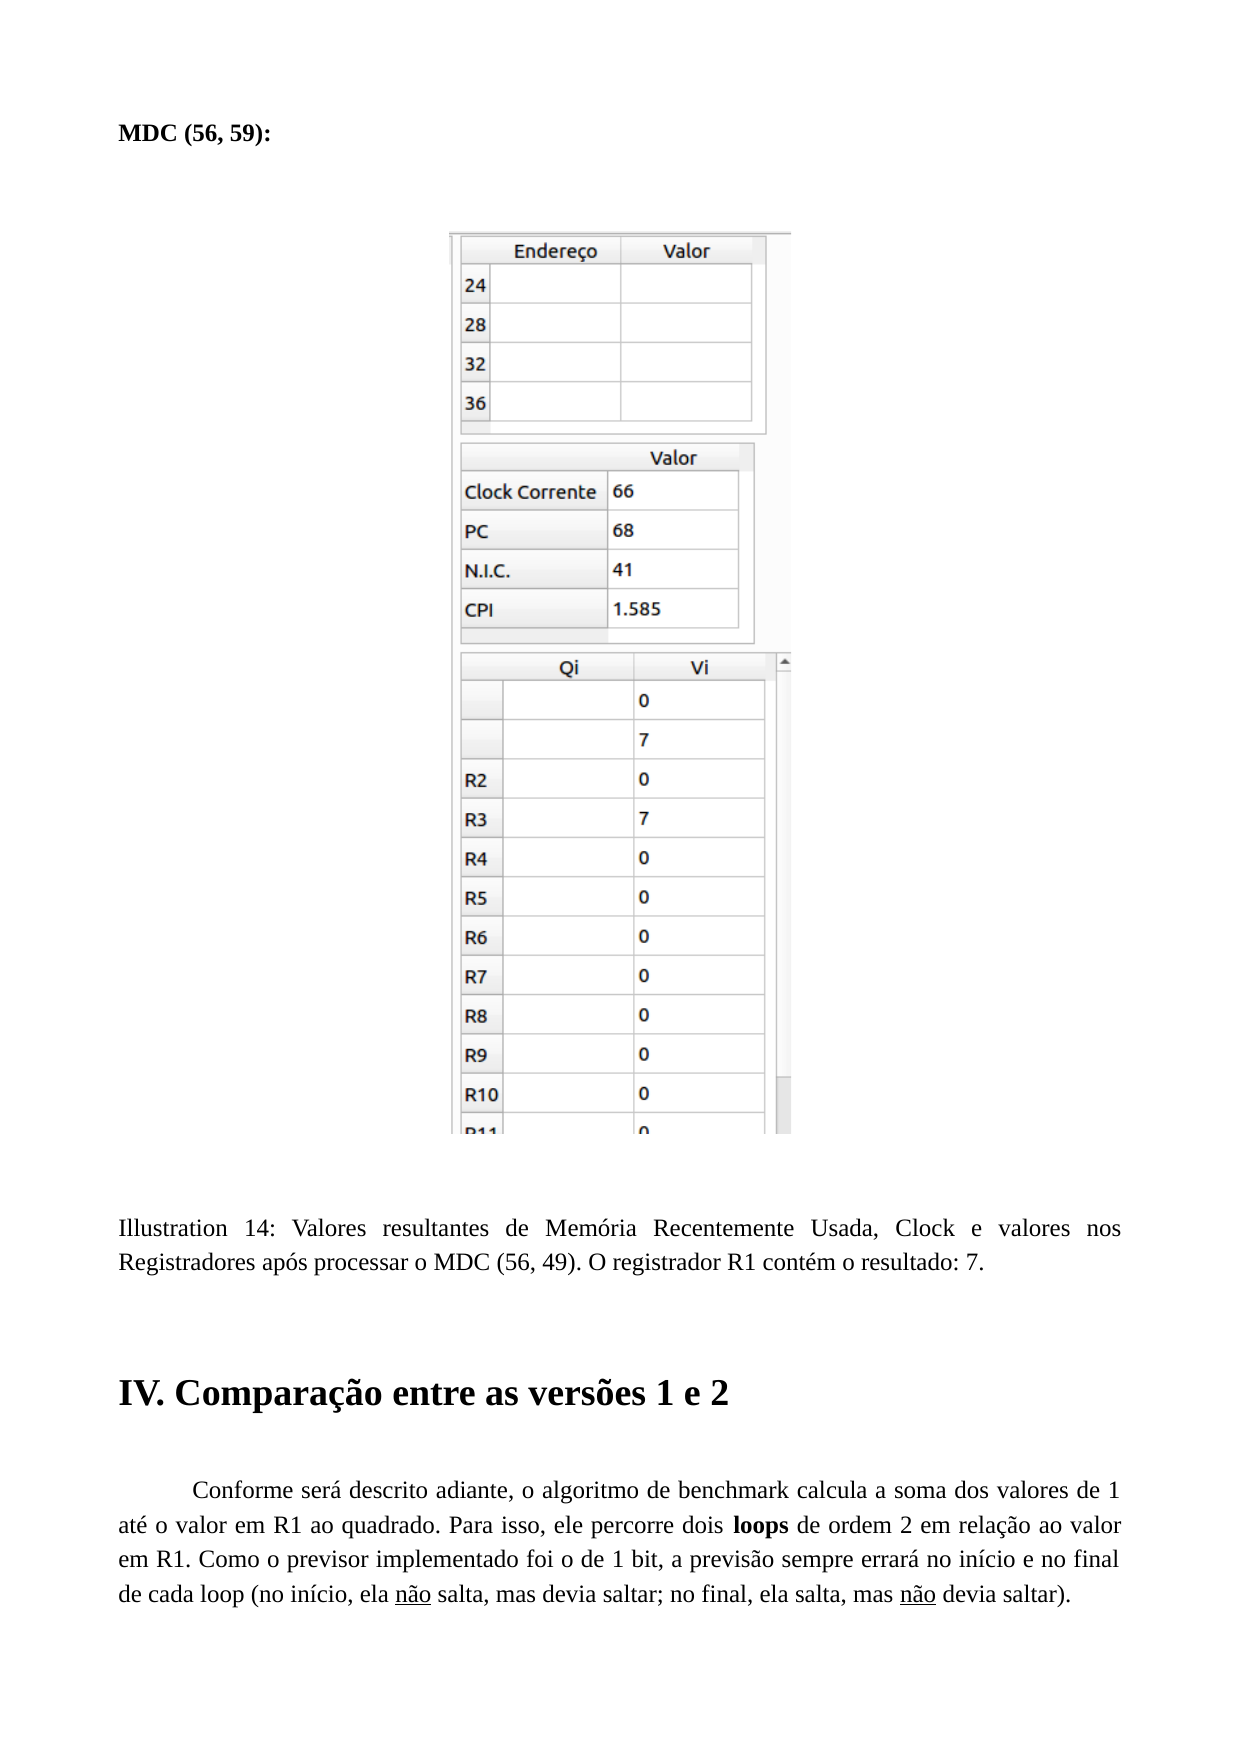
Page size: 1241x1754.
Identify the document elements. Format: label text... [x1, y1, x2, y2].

text MDC (56, 59): [118, 118, 1122, 147]
subtitle IV. Comparação entre as versões 1 e 2 [118, 1370, 1122, 1414]
text Illustration 14: Valores resultantes de Memória Recentemente Usada, Clock e valores nos Registradores após processar o MDC (56, 49). O registrador R1 contém o resultado: 7. [118, 1213, 1122, 1276]
picture [781, 231, 792, 1134]
text Conforme será descrito adiante, o algoritmo de benchmark calcula a soma dos valores de 1 até o valor em R1 ao quadrado. Para isso, ele percorre dois loops de ordem 2 em relação ao valor em R1. Como o previsor implementado foi o de 1 bit, a previsão sempre errará no início e no final de cada loop (no início, ela não salta, mas devia saltar; no final, ela salta, mas não devia saltar). [118, 1475, 1122, 1608]
